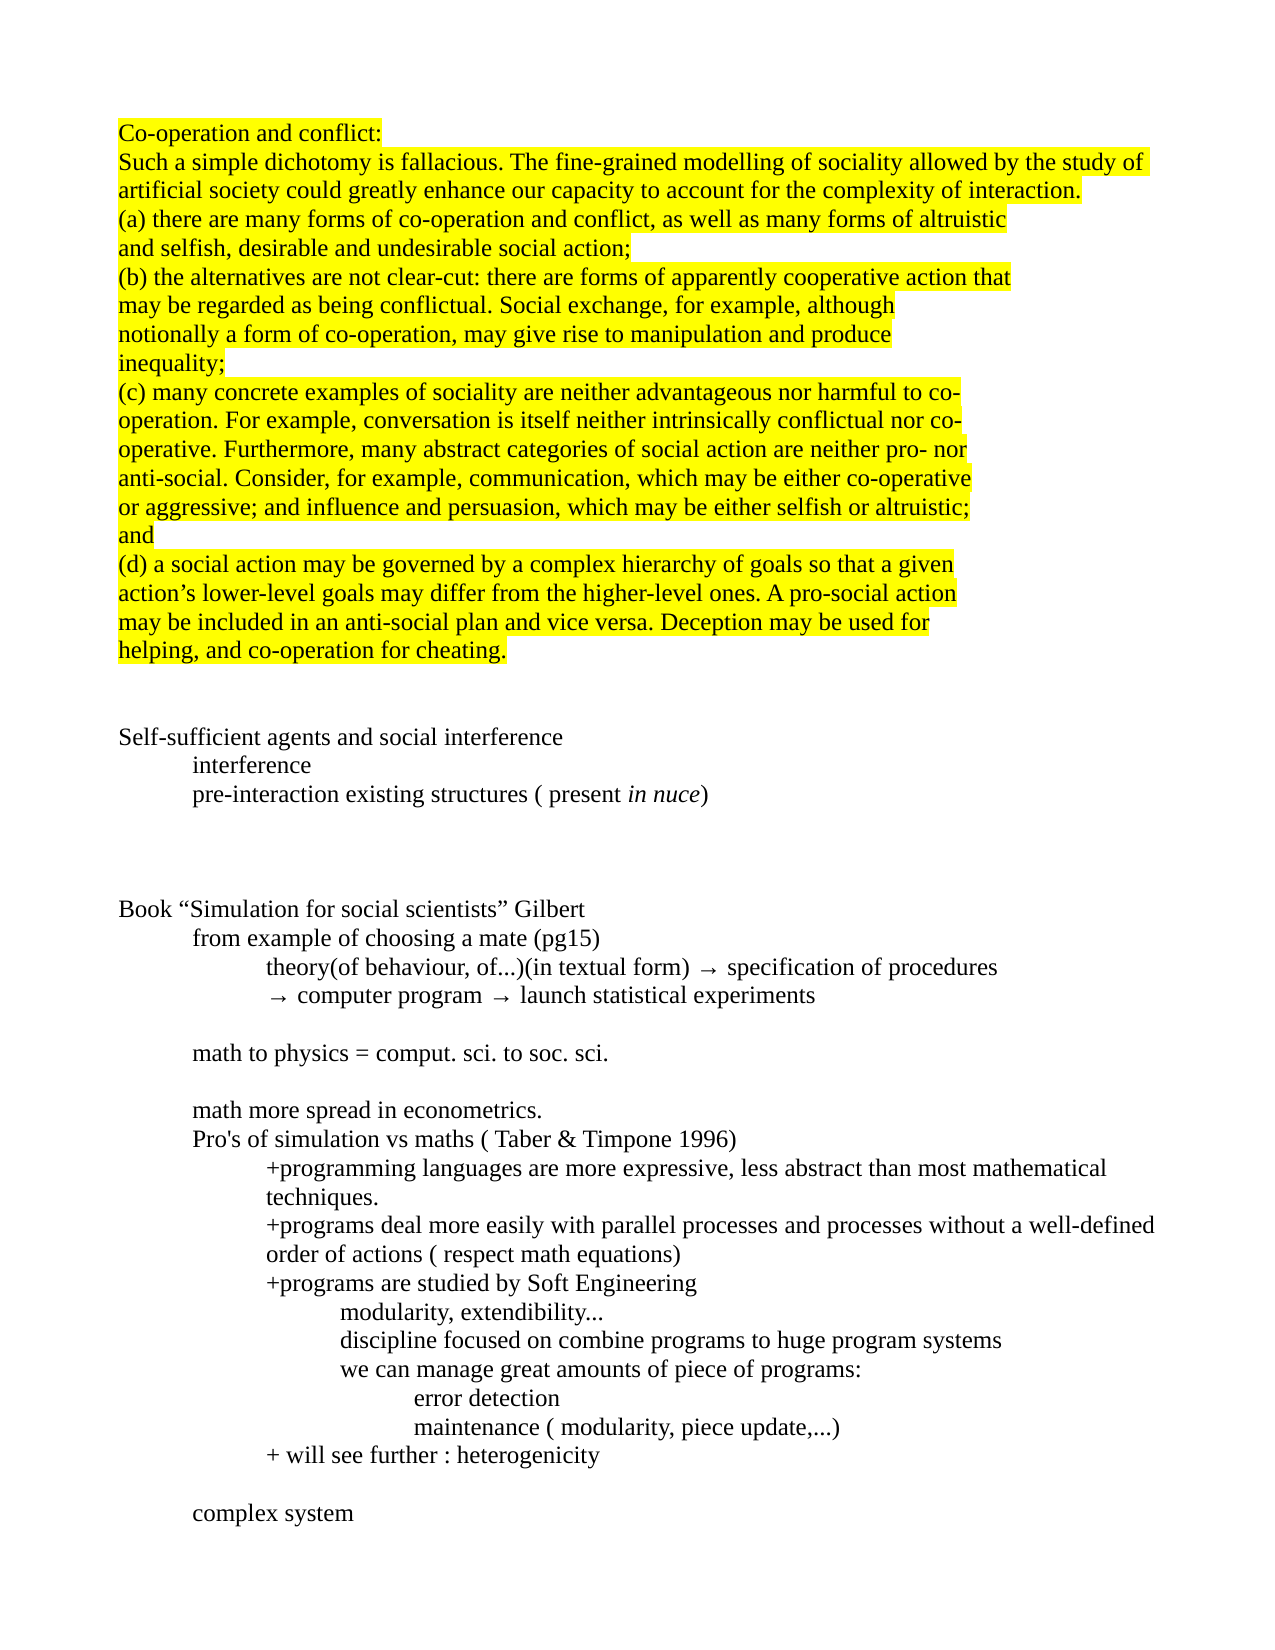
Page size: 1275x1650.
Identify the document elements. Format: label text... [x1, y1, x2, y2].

text action’s lower-level goals may differ from the higher-level ones. A pro-social action [118, 578, 1157, 607]
text inequality; [118, 348, 1157, 377]
text maintenance ( modularity, piece update,...) [118, 1412, 1157, 1441]
text math to physics = comput. sci. to soc. sci. [118, 1038, 1157, 1067]
text +programs are studied by Soft Engineering [118, 1268, 1157, 1297]
text and [118, 521, 1157, 549]
text pre-interaction existing structures ( present in nuce) [118, 779, 1157, 808]
text Pro's of simulation vs maths ( Taber & Timpone 1996) [118, 1124, 1157, 1153]
text math more spread in econometrics. [118, 1096, 1157, 1124]
text Self-sufficient agents and social interference [118, 722, 1157, 751]
text from example of choosing a mate (pg15) [118, 923, 1157, 952]
text may be regarded as being conflictual. Social exchange, for example, although [118, 291, 1157, 319]
text (d) a social action may be governed by a complex hierarchy of goals so that a given [118, 549, 1157, 578]
text (c) many concrete examples of sociality are neither advantageous nor harmful to co- [118, 377, 1157, 406]
text and selfish, desirable and undesirable social action; [118, 233, 1157, 262]
text interference [118, 751, 1157, 779]
text Book “Simulation for social scientists” Gilbert [118, 894, 1157, 923]
text +programming languages are more expressive, less abstract than most mathematical techniques. [118, 1153, 1157, 1211]
text may be included in an anti-social plan and vice versa. Deception may be used for [118, 607, 1157, 636]
text + will see further : heterogenicity [118, 1441, 1157, 1469]
text helping, and co-operation for cheating. [118, 636, 1157, 664]
text operation. For example, conversation is itself neither intrinsically conflictual nor co- [118, 406, 1157, 434]
text +programs deal more easily with parallel processes and processes without a well-defined order of actions ( respect math equations) [118, 1211, 1157, 1268]
text error detection [118, 1383, 1157, 1412]
text theory(of behaviour, of...)(in textual form) → specification of procedures [118, 952, 1157, 981]
text Co-operation and conflict: Such a simple dichotomy is fallacious. The fine-grained modelling of sociality allowed by the study of artificial society could greatly enhance our capacity to account for the complexity of interaction. [118, 118, 1157, 204]
text we can manage great amounts of piece of programs: [118, 1354, 1157, 1383]
text modularity, extendibility... [118, 1297, 1157, 1326]
text operative. Furthermore, many abstract categories of social action are neither pro- nor [118, 434, 1157, 463]
text (a) there are many forms of co-operation and conflict, as well as many forms of altruistic [118, 204, 1157, 233]
text complex system [118, 1498, 1157, 1527]
text anti-social. Consider, for example, communication, which may be either co-operative [118, 463, 1157, 492]
text or aggressive; and influence and persuasion, which may be either selfish or altruistic; [118, 492, 1157, 521]
text notionally a form of co-operation, may give rise to manipulation and produce [118, 319, 1157, 348]
text discipline focused on combine programs to huge program systems [118, 1326, 1157, 1354]
text → computer program → launch statistical experiments [118, 981, 1157, 1009]
text (b) the alternatives are not clear-cut: there are forms of apparently cooperative action that [118, 262, 1157, 291]
